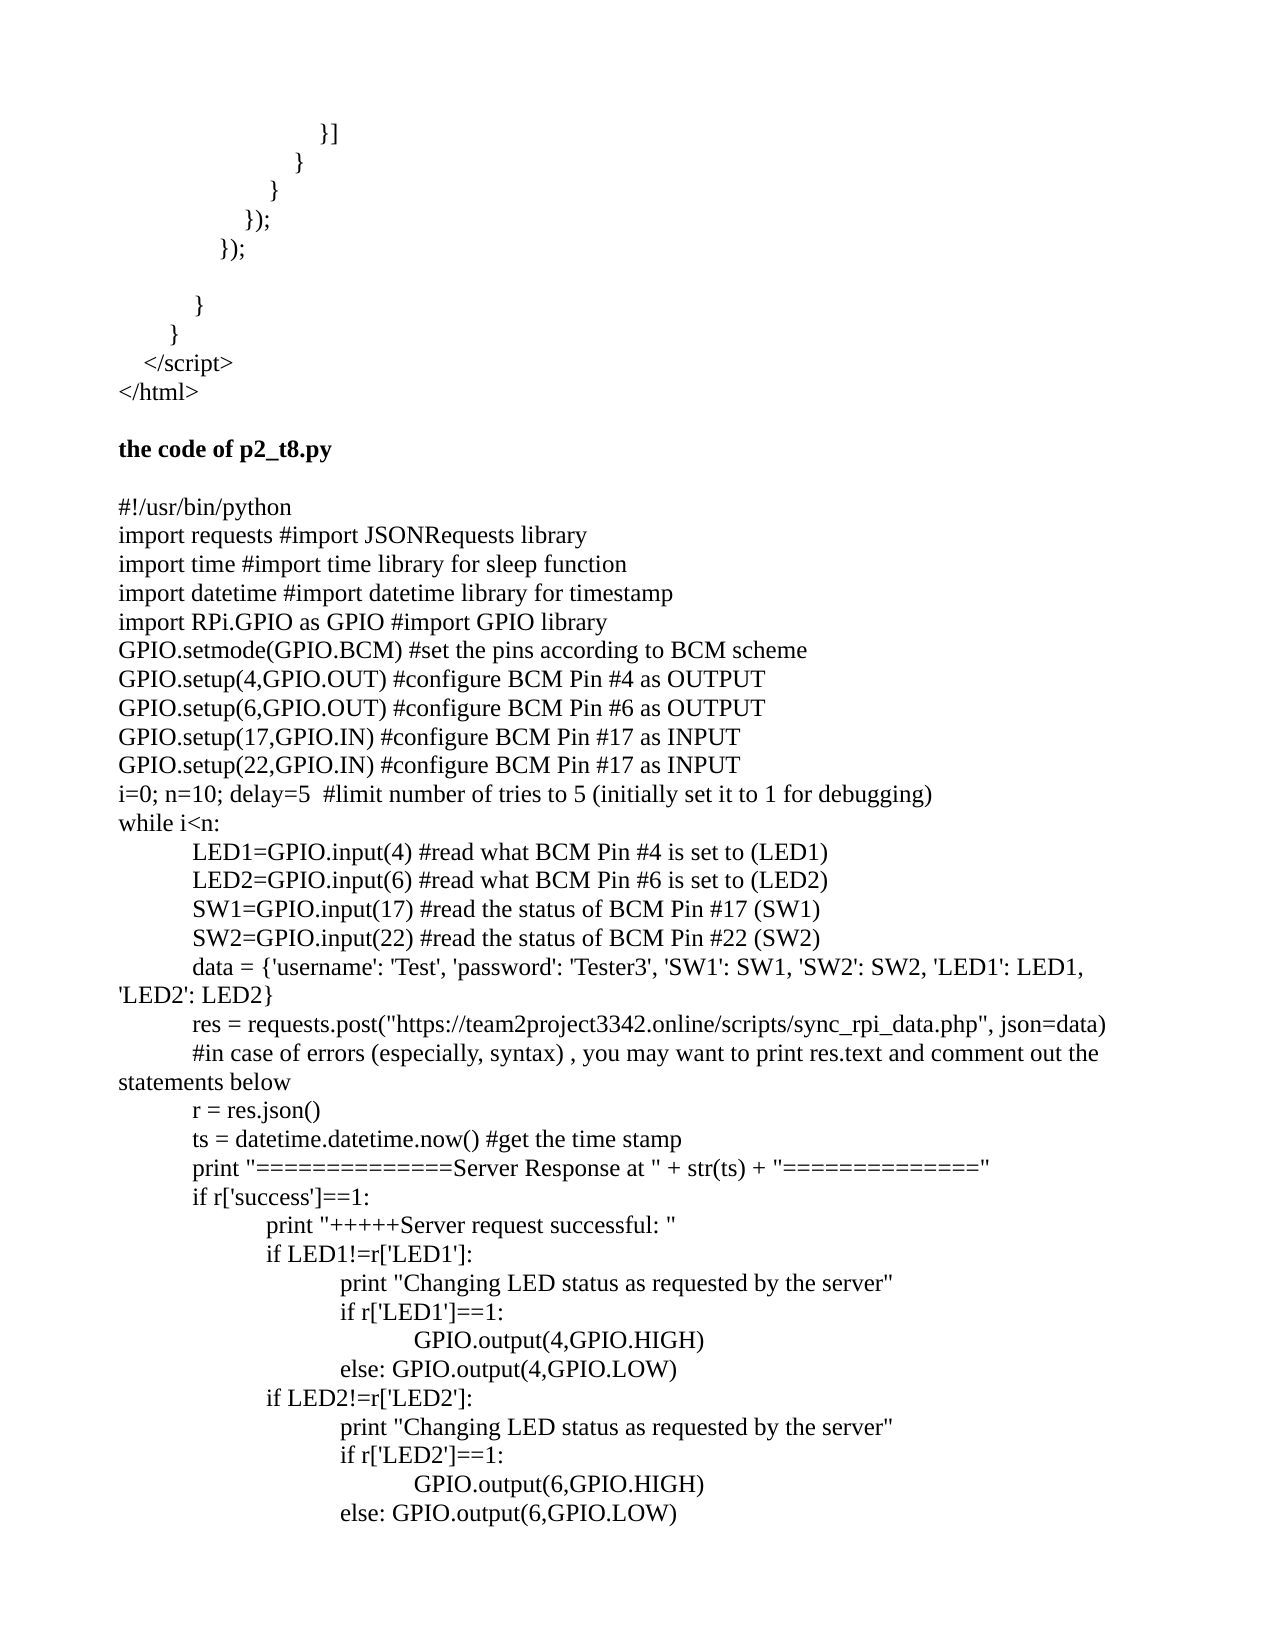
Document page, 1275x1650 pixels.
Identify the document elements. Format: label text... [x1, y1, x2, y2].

text }); [118, 233, 1157, 262]
text data = {'username': 'Test', 'password': 'Tester3', 'SW1': SW1, 'SW2': SW2, 'LED1': LED1, 'LED2': LED2} [118, 952, 1157, 1009]
text while i<n: [118, 808, 1157, 837]
text GPIO.setup(6,GPIO.OUT) #configure BCM Pin #6 as OUTPUT [118, 693, 1157, 722]
text res = requests.post("https://team2project3342.online/scripts/sync_rpi_data.php", json=data) [118, 1009, 1157, 1038]
text } [118, 291, 1157, 319]
text print "Changing LED status as requested by the server" [118, 1268, 1157, 1297]
text else: GPIO.output(4,GPIO.LOW) [118, 1354, 1157, 1383]
text </script> [118, 348, 1157, 377]
text r = res.json() [118, 1096, 1157, 1124]
text GPIO.setup(17,GPIO.IN) #configure BCM Pin #17 as INPUT [118, 722, 1157, 751]
text the code of p2_t8.py [118, 434, 1157, 463]
text SW1=GPIO.input(17) #read the status of BCM Pin #17 (SW1) [118, 894, 1157, 923]
text i=0; n=10; delay=5 #limit number of tries to 5 (initially set it to 1 for debugging) [118, 779, 1157, 808]
text #in case of errors (especially, syntax) , you may want to print res.text and comment out the statements below [118, 1038, 1157, 1096]
text LED1=GPIO.input(4) #read what BCM Pin #4 is set to (LED1) [118, 837, 1157, 866]
text GPIO.setmode(GPIO.BCM) #set the pins according to BCM scheme [118, 636, 1157, 664]
text import RPi.GPIO as GPIO #import GPIO library [118, 607, 1157, 636]
text }] [118, 118, 1157, 147]
text if r['success']==1: [118, 1182, 1157, 1211]
text ts = datetime.datetime.now() #get the time stamp [118, 1124, 1157, 1153]
text } [118, 319, 1157, 348]
text print "==============Server Response at " + str(ts) + "==============" [118, 1153, 1157, 1182]
text }); [118, 204, 1157, 233]
text SW2=GPIO.input(22) #read the status of BCM Pin #22 (SW2) [118, 923, 1157, 952]
text else: GPIO.output(6,GPIO.LOW) [118, 1498, 1157, 1527]
text } [118, 176, 1157, 204]
text import requests #import JSONRequests library [118, 521, 1157, 549]
text print "+++++Server request successful: " [118, 1211, 1157, 1239]
text LED2=GPIO.input(6) #read what BCM Pin #6 is set to (LED2) [118, 866, 1157, 894]
text GPIO.setup(4,GPIO.OUT) #configure BCM Pin #4 as OUTPUT [118, 664, 1157, 693]
text if LED2!=r['LED2']: [118, 1383, 1157, 1412]
text import time #import time library for sleep function [118, 549, 1157, 578]
text if r['LED1']==1: [118, 1297, 1157, 1326]
text GPIO.output(4,GPIO.HIGH) [118, 1326, 1157, 1354]
text GPIO.setup(22,GPIO.IN) #configure BCM Pin #17 as INPUT [118, 751, 1157, 779]
text GPIO.output(6,GPIO.HIGH) [118, 1469, 1157, 1498]
text print "Changing LED status as requested by the server" [118, 1412, 1157, 1441]
text import datetime #import datetime library for timestamp [118, 578, 1157, 607]
text } [118, 147, 1157, 176]
text if r['LED2']==1: [118, 1441, 1157, 1469]
text </html> [118, 377, 1157, 406]
text if LED1!=r['LED1']: [118, 1239, 1157, 1268]
text #!/usr/bin/python [118, 492, 1157, 521]
